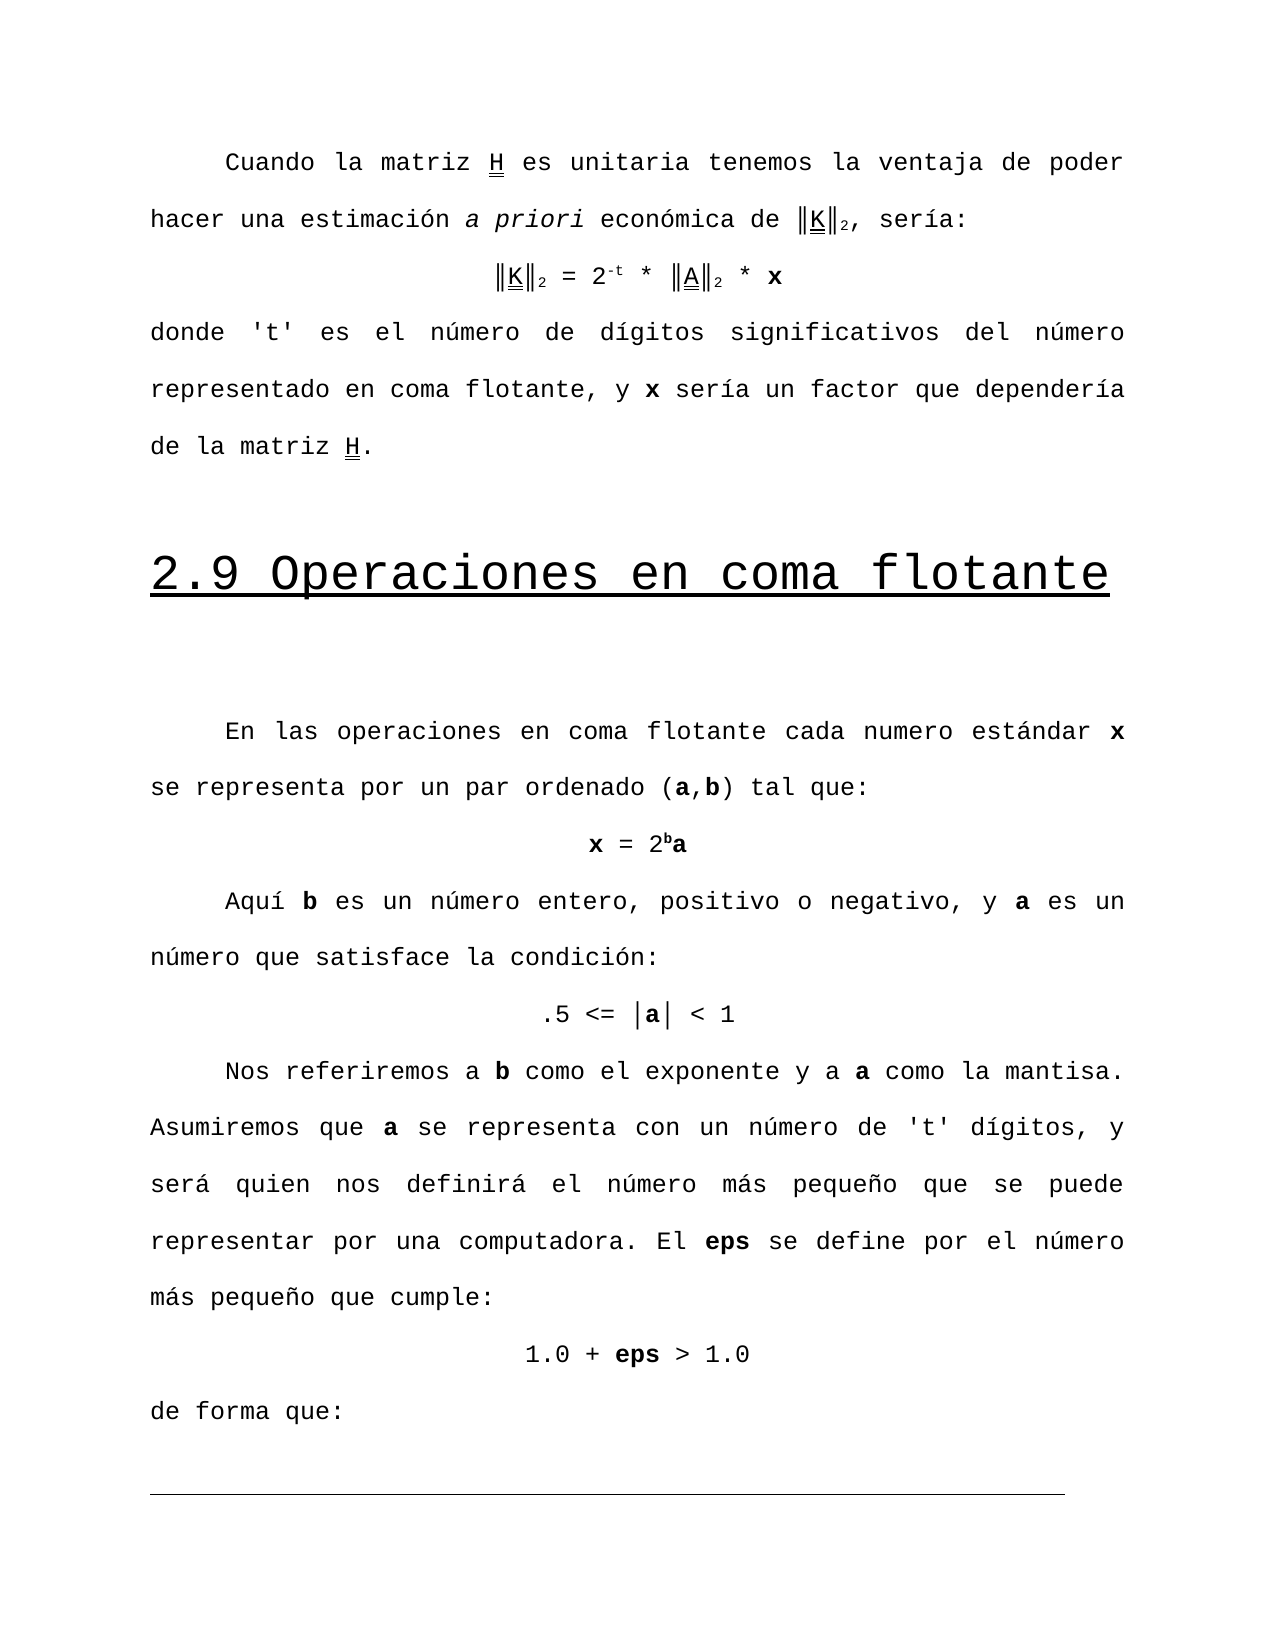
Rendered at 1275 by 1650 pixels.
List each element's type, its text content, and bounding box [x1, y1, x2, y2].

text 2.9 Operaciones en coma flotante [150, 547, 1125, 604]
text 1.0 + eps > 1.0 [150, 1342, 1125, 1370]
text ║K║2 = 2-t * ║A║2 * x [503, 263, 526, 292]
text En las operaciones en coma flotante cada numero estándar x se representa por un par ordenado (a,b) tal que: [150, 718, 1125, 803]
text Cuando la matriz H es unitaria tenemos la ventaja de poder hacer una estimación a priori económica de ║K║2, sería: [150, 150, 1125, 235]
text Nos referiremos a b como el exponente y a a como la mantisa. Asumiremos que a se representa con un número de 't' dígitos, y será quien nos definirá el número más pequeño que se puede representar por una computadora. El eps se define por el número más pequeño que cumple: [150, 1058, 1125, 1313]
text Aquí b es un número entero, positivo o negativo, y a es un número que satisface la condición: [150, 888, 1125, 973]
text ║K║2 = 2-t * ║A║2 * x [679, 263, 702, 292]
text ║K║2 = 2-t * ║A║2 * x [533, 263, 672, 292]
text ║K║2 = 2-t * ║A║2 * x [150, 263, 496, 292]
text .5 <= │a│ < 1 [150, 1002, 637, 1030]
text .5 <= │a│ < 1 [638, 1002, 667, 1030]
text donde 't' es el número de dígitos significativos del número representado en coma flotante, y x sería un factor que dependería de la matriz H. [150, 320, 1125, 462]
text ║K║2 = 2-t * ║A║2 * x [709, 263, 1125, 292]
text x = 2ba [150, 832, 1125, 860]
text .5 <= │a│ < 1 [668, 1002, 1125, 1030]
text de forma que: [150, 1398, 1125, 1427]
